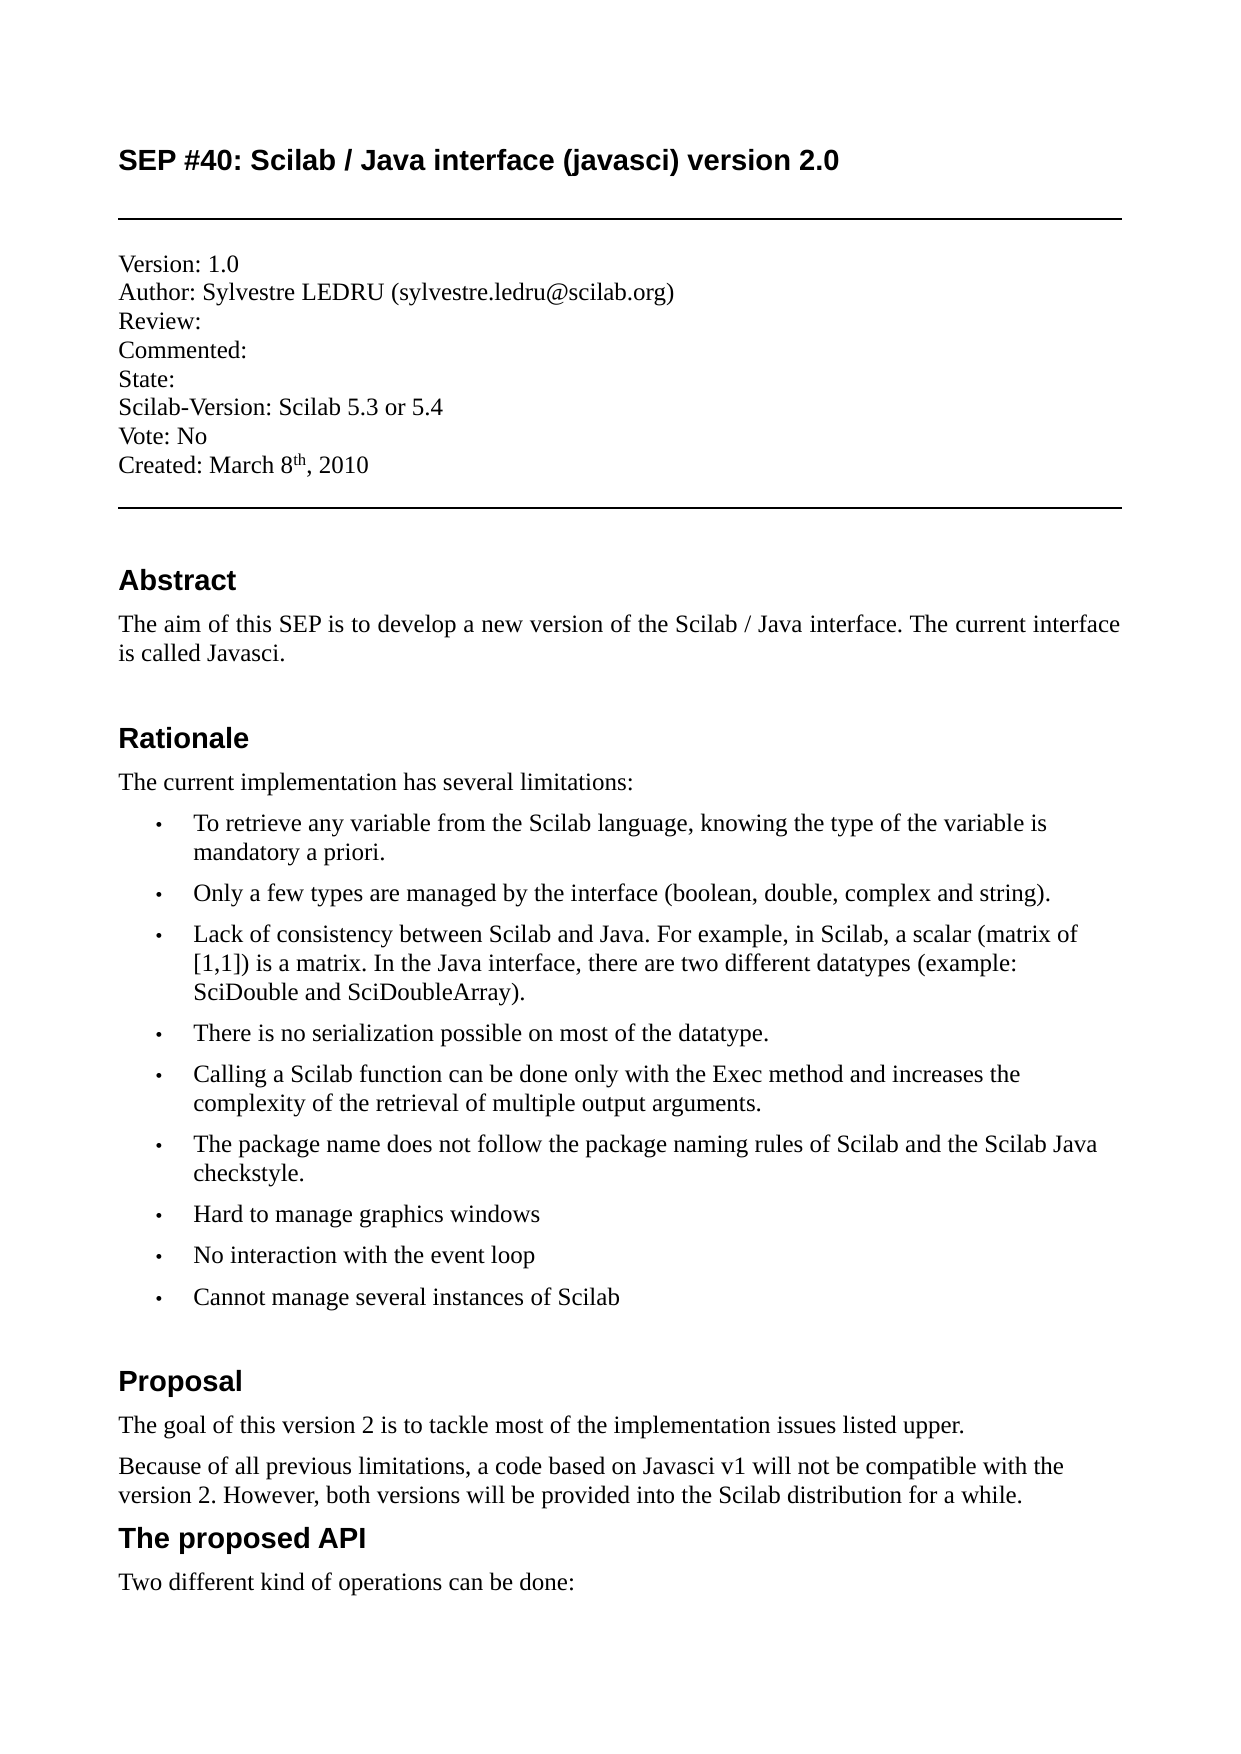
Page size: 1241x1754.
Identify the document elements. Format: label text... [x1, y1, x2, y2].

list The package name does not follow the package naming rules of Scilab and the Scilab Java checkstyle. [156, 1129, 1122, 1187]
list Hard to manage graphics windows [156, 1199, 1122, 1228]
list Lack of consistency between Scilab and Java. For example, in Scilab, a scalar (matrix of [1,1]) is a matrix. In the Java interface, there are two different datatypes (example: SciDouble and SciDoubleArray). [156, 919, 1122, 1005]
text The proposed API [118, 1521, 1122, 1555]
list Only a few types are managed by the interface (boolean, double, complex and string). [156, 878, 1122, 907]
subtitle Abstract [118, 563, 1122, 597]
text Because of all previous limitations, a code based on Javasci v1 will not be compatible with the version 2. However, both versions will be provided into the Scilab distribution for a while. [118, 1451, 1122, 1509]
list Cannot manage several instances of Scilab [156, 1282, 1122, 1310]
text The goal of this version 2 is to tackle most of the implementation issues listed upper. [118, 1410, 1122, 1439]
text Created: March 8th, 2010 [118, 450, 1122, 479]
subtitle Rationale [118, 721, 1122, 754]
list There is no serialization possible on most of the datatype. [156, 1018, 1122, 1047]
text Two different kind of operations can be done: [118, 1567, 1122, 1596]
text Proposal [118, 1364, 1122, 1398]
text State: [118, 364, 1122, 392]
subtitle SEP #40: Scilab / Java interface (javasci) version 2.0 [118, 143, 1122, 177]
text Review: [118, 306, 1122, 335]
list To retrieve any variable from the Scilab language, knowing the type of the variable is mandatory a priori. [156, 808, 1122, 865]
text Commented: [118, 335, 1122, 364]
list No interaction with the event loop [156, 1240, 1122, 1269]
text The aim of this SEP is to develop a new version of the Scilab / Java interface. The current interface is called Javasci. [118, 609, 1122, 667]
text Author: Sylvestre LEDRU (sylvestre.ledru@scilab.org) [118, 277, 1122, 306]
text Scilab-Version: Scilab 5.3 or 5.4 [118, 392, 1122, 421]
list Calling a Scilab function can be done only with the Exec method and increases the complexity of the retrieval of multiple output arguments. [156, 1059, 1122, 1117]
text Vote: No [118, 421, 1122, 450]
